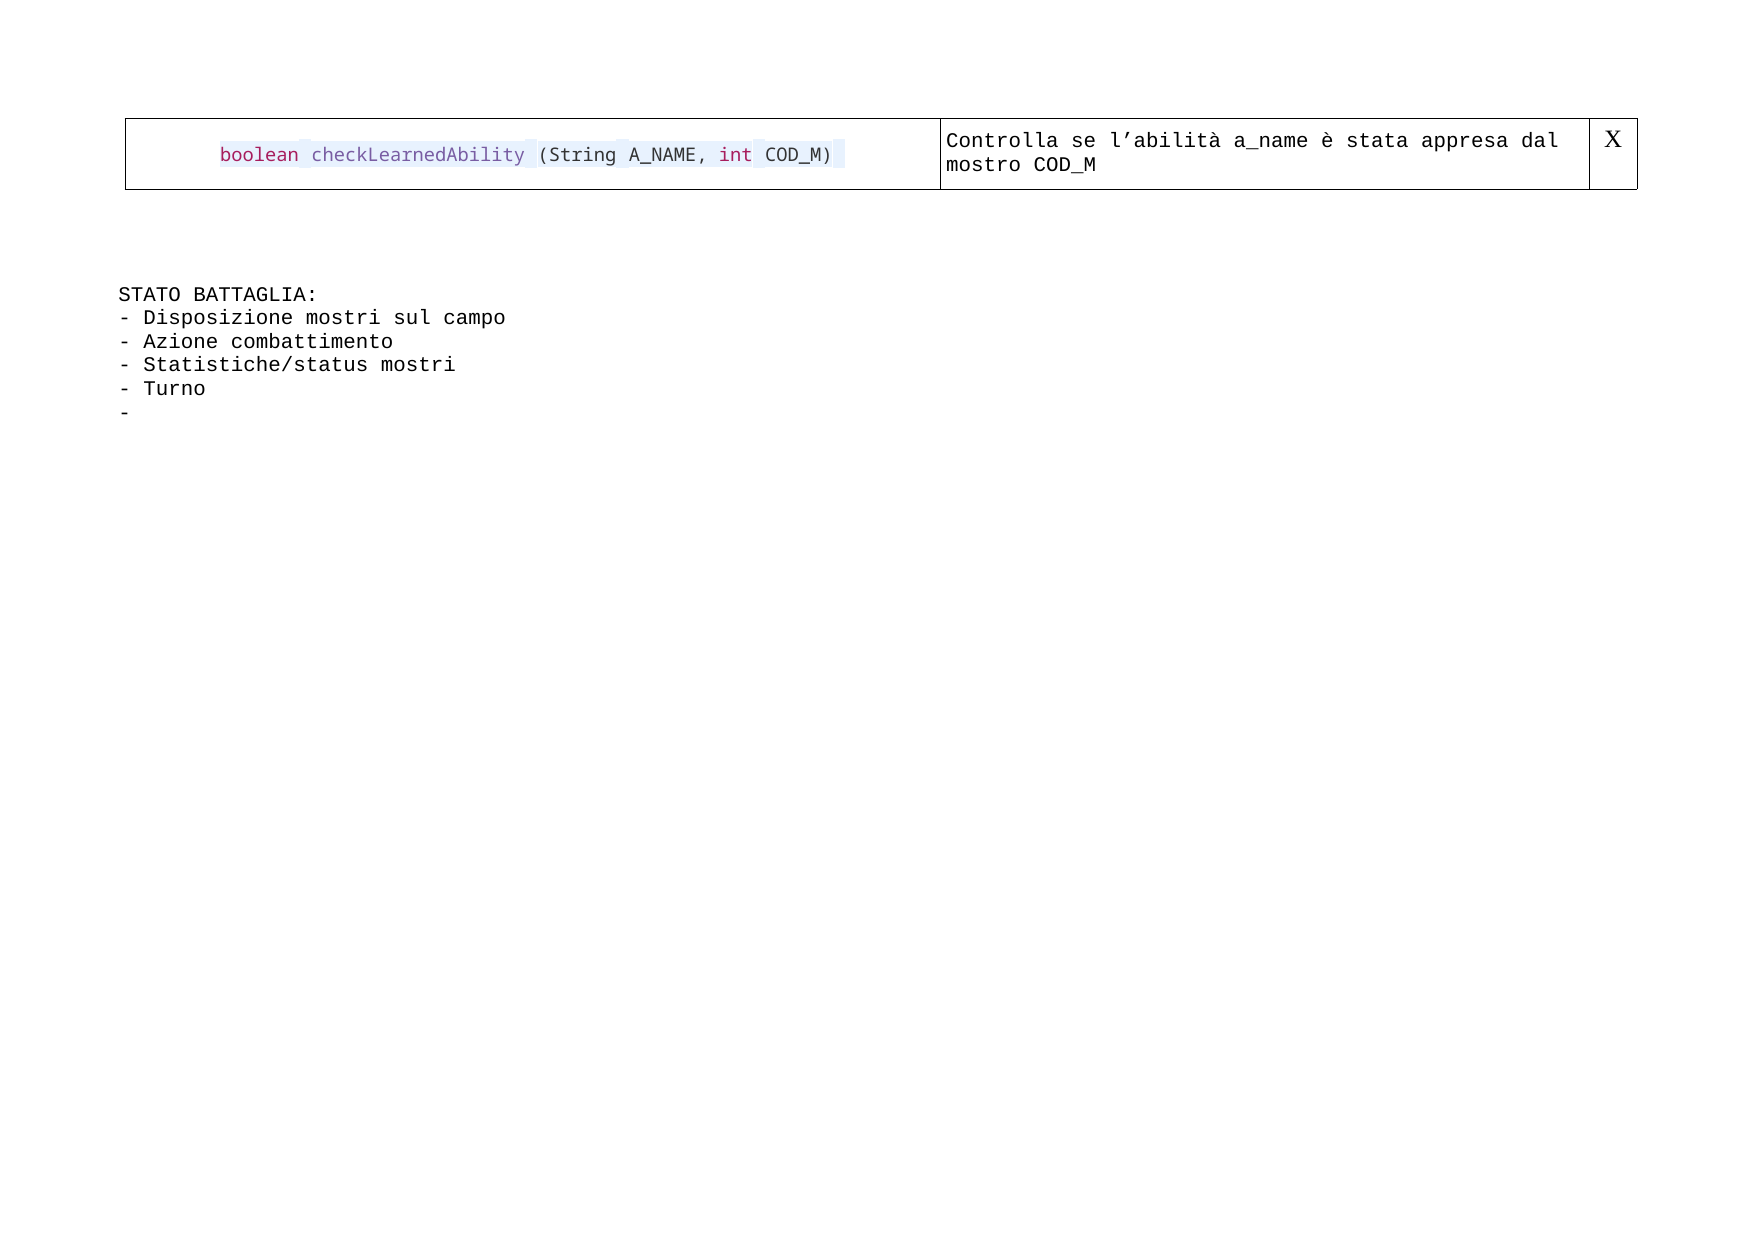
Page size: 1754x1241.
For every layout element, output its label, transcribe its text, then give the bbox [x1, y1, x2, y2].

table_cell X [1590, 119, 1637, 189]
text - Disposizione mostri sul campo [118, 307, 1636, 331]
text - [118, 402, 1636, 425]
text - Statistiche/status mostri [118, 354, 1636, 378]
text - Azione combattimento [118, 331, 1636, 354]
table_cell Controlla se l’abilità a_name è stata appresa dal mostro COD_M [941, 119, 1589, 189]
text STATO BATTAGLIA: [118, 283, 1636, 307]
table_cell boolean checkLearnedAbility (String A_NAME, int COD_M) [126, 119, 940, 189]
text - Turno [118, 378, 1636, 402]
